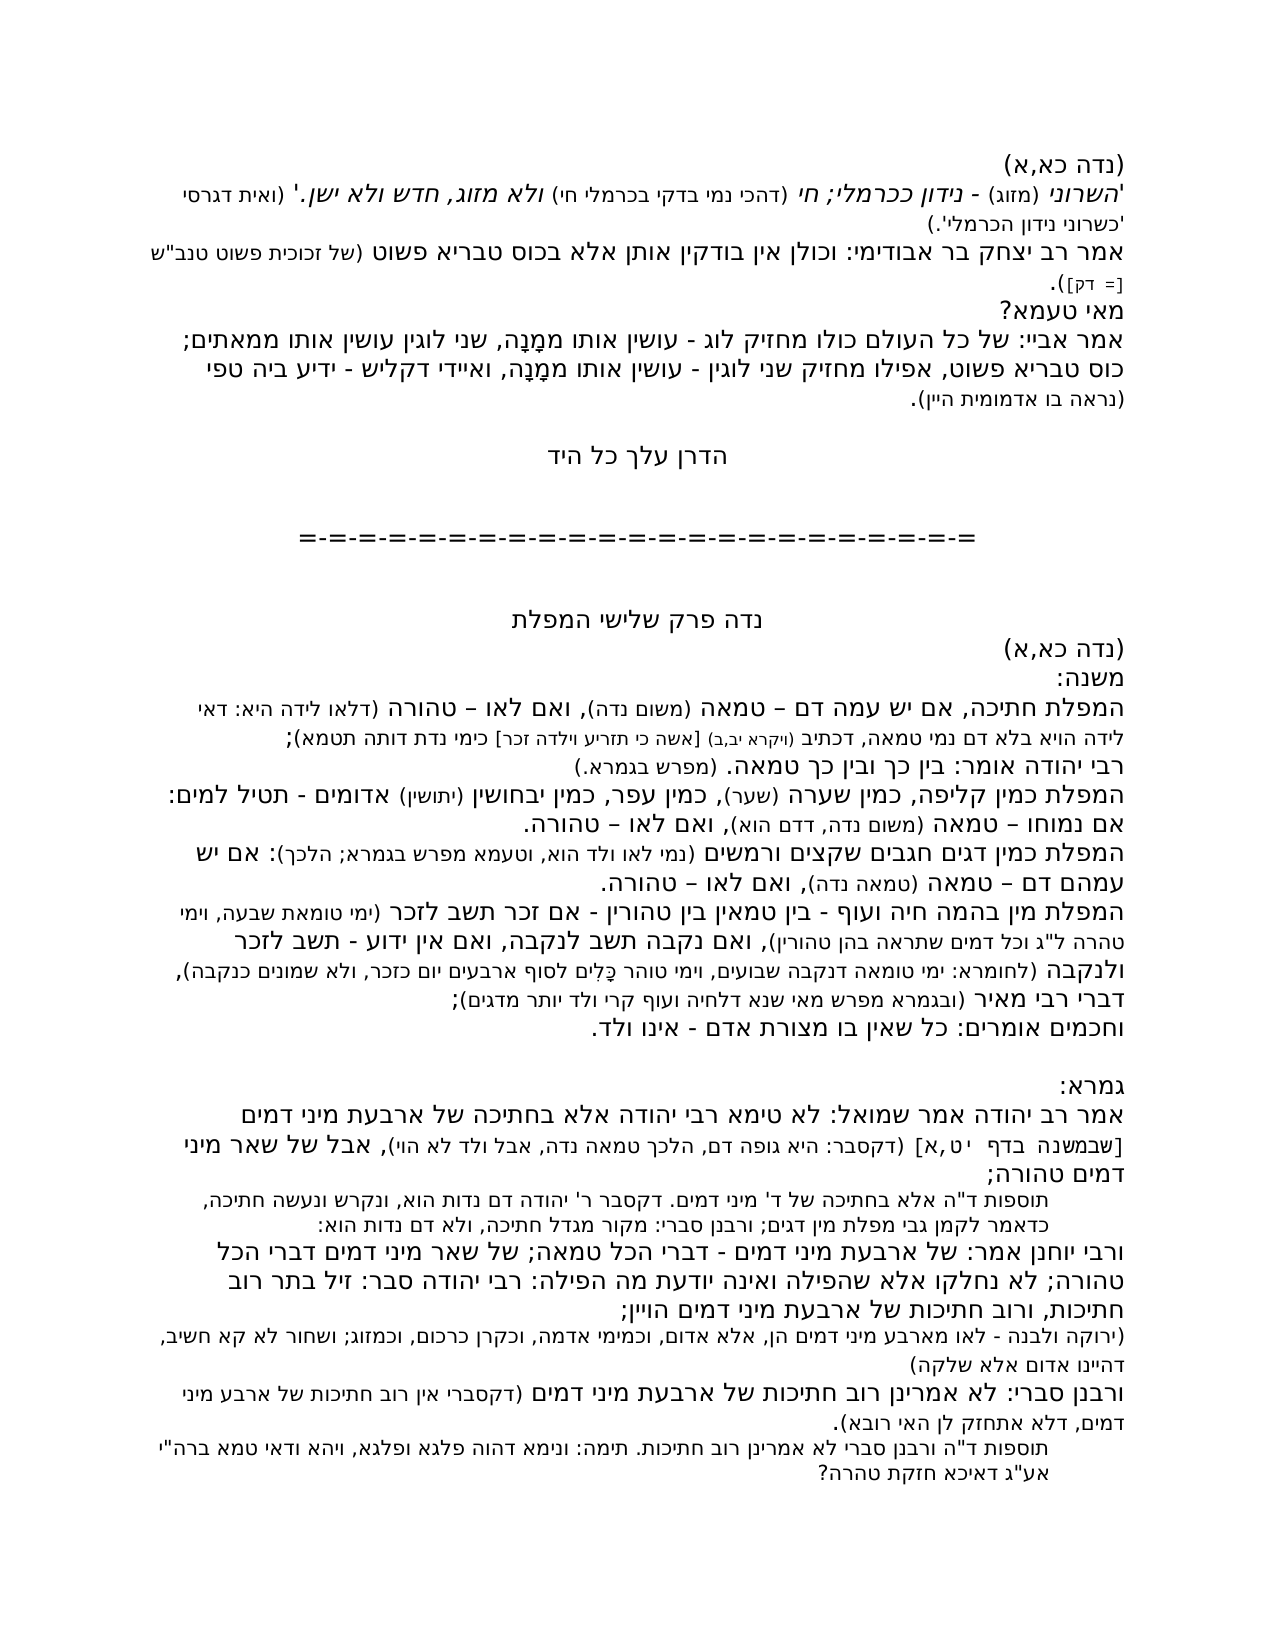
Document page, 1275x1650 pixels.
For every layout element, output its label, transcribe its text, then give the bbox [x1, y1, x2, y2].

text (נדה כא,א) [150, 634, 1125, 663]
text אמר רב יהודה אמר שמואל: לא טימא רבי יהודה אלא בחתיכה של ארבעת מיני דמים [שבמשנה בדף יט,א] (דקסבר: היא גופה דם, הלכך טמאה נדה, אבל ולד לא הוי), אבל של שאר מיני דמים טהורה; [150, 1101, 1125, 1188]
text המפלת מין בהמה חיה ועוף - בין טמאין בין טהורין - אם זכר תשב לזכר (ימי טומאת שבעה, וימי טהרה ל"ג וכל דמים שתראה בהן טהורין), ואם נקבה תשב לנקבה, ואם אין ידוע - תשב לזכר ולנקבה (לחומרא: ימי טומאה דנקבה שבועים, וימי טוהר כָּלִים לסוף ארבעים יום כזכר, ולא שמונים כנקבה), דברי רבי מאיר (ובגמרא מפרש מאי שנא דלחיה ועוף קרי ולד יותר מדגים); [150, 897, 1125, 1013]
text המפלת כמין קליפה, כמין שערה (שער), כמין עפר, כמין יבחושין (יתושין) אדומים - תטיל למים: אם נמוחו – טמאה (משום נדה, דדם הוא), ואם לאו – טהורה. [150, 780, 1125, 838]
text ורבי יוחנן אמר: של ארבעת מיני דמים - דברי הכל טמאה; של שאר מיני דמים דברי הכל טהורה; לא נחלקו אלא שהפילה ואינה יודעת מה הפילה: רבי יהודה סבר: זיל בתר רוב חתיכות, ורוב חתיכות של ארבעת מיני דמים הויין; [150, 1237, 1125, 1324]
text המפלת כמין דגים חגבים שקצים ורמשים (נמי לאו ולד הוא, וטעמא מפרש בגמרא; הלכך): אם יש עמהם דם – טמאה (טמאה נדה), ואם לאו – טהורה. [150, 838, 1125, 897]
text מאי טעמא? [150, 296, 1125, 325]
text תוספות ד"ה אלא בחתיכה של ד' מיני דמים. דקסבר ר' יהודה דם נדות הוא, ונקרש ונעשה חתיכה, כדאמר לקמן גבי מפלת מין דגים; ורבנן סברי: מקור מגדל חתיכה, ולא דם נדות הוא: [150, 1188, 1050, 1237]
text 'השרוני (מזוג) - נידון ככרמלי; חי (דהכי נמי בדקי בכרמלי חי) ולא מזוג, חדש ולא ישן.' (ואית דגרסי 'כשרוני נידון הכרמלי'.) [150, 179, 1125, 237]
text (נדה כא,א) [150, 150, 1125, 179]
text =-=-=-=-=-=-=-=-=-=-=-=-=-=-=-=-=-=-=-=-=-=-= [150, 523, 1125, 552]
text אמר רב יצחק בר אבודימי: וכולן אין בודקין אותן אלא בכוס טבריא פשוט (של זכוכית פשוט טנב"ש [= דק]). [150, 237, 1125, 296]
text וחכמים אומרים: כל שאין בו מצורת אדם - אינו ולד. [150, 1013, 1125, 1043]
text אמר אביי: של כל העולם כולו מחזיק לוג - עושין אותו ממָנָה, שני לוגין עושין אותו ממאתים; כוס טבריא פשוט, אפילו מחזיק שני לוגין - עושין אותו ממָנָה, ואיידי דקליש - ידיע ביה טפי (נראה בו אדמומית היין). [150, 325, 1125, 412]
text רבי יהודה אומר: בין כך ובין כך טמאה. (מפרש בגמרא.) [150, 751, 1125, 780]
text ורבנן סברי: לא אמרינן רוב חתיכות של ארבעת מיני דמים (דקסברי אין רוב חתיכות של ארבע מיני דמים, דלא אתחזק לן האי רובא). [150, 1378, 1125, 1436]
text משנה: [150, 663, 1125, 693]
text המפלת חתיכה, אם יש עמה דם – טמאה (משום נדה), ואם לאו – טהורה (דלאו לידה היא: דאי לידה הויא בלא דם נמי טמאה, דכתיב (ויקרא יב,ב) [אשה כי תזריע וילדה זכר] כימי נדת דותה תטמא); [150, 693, 1125, 751]
text תוספות ד"ה ורבנן סברי לא אמרינן רוב חתיכות. תימה: ונימא דהוה פלגא ופלגא, ויהא ודאי טמא ברה"י אע"ג דאיכא חזקת טהרה? [150, 1436, 1050, 1485]
text נדה פרק שלישי המפלת [150, 605, 1125, 634]
text הדרן עלך כל היד [150, 441, 1125, 470]
text גמרא: [150, 1071, 1125, 1101]
text (ירוקה ולבנה - לאו מארבע מיני דמים הן, אלא אדום, וכמימי אדמה, וכקרן כרכום, וכמזוג; ושחור לא קא חשיב, דהיינו אדום אלא שלקה) [150, 1324, 1125, 1378]
